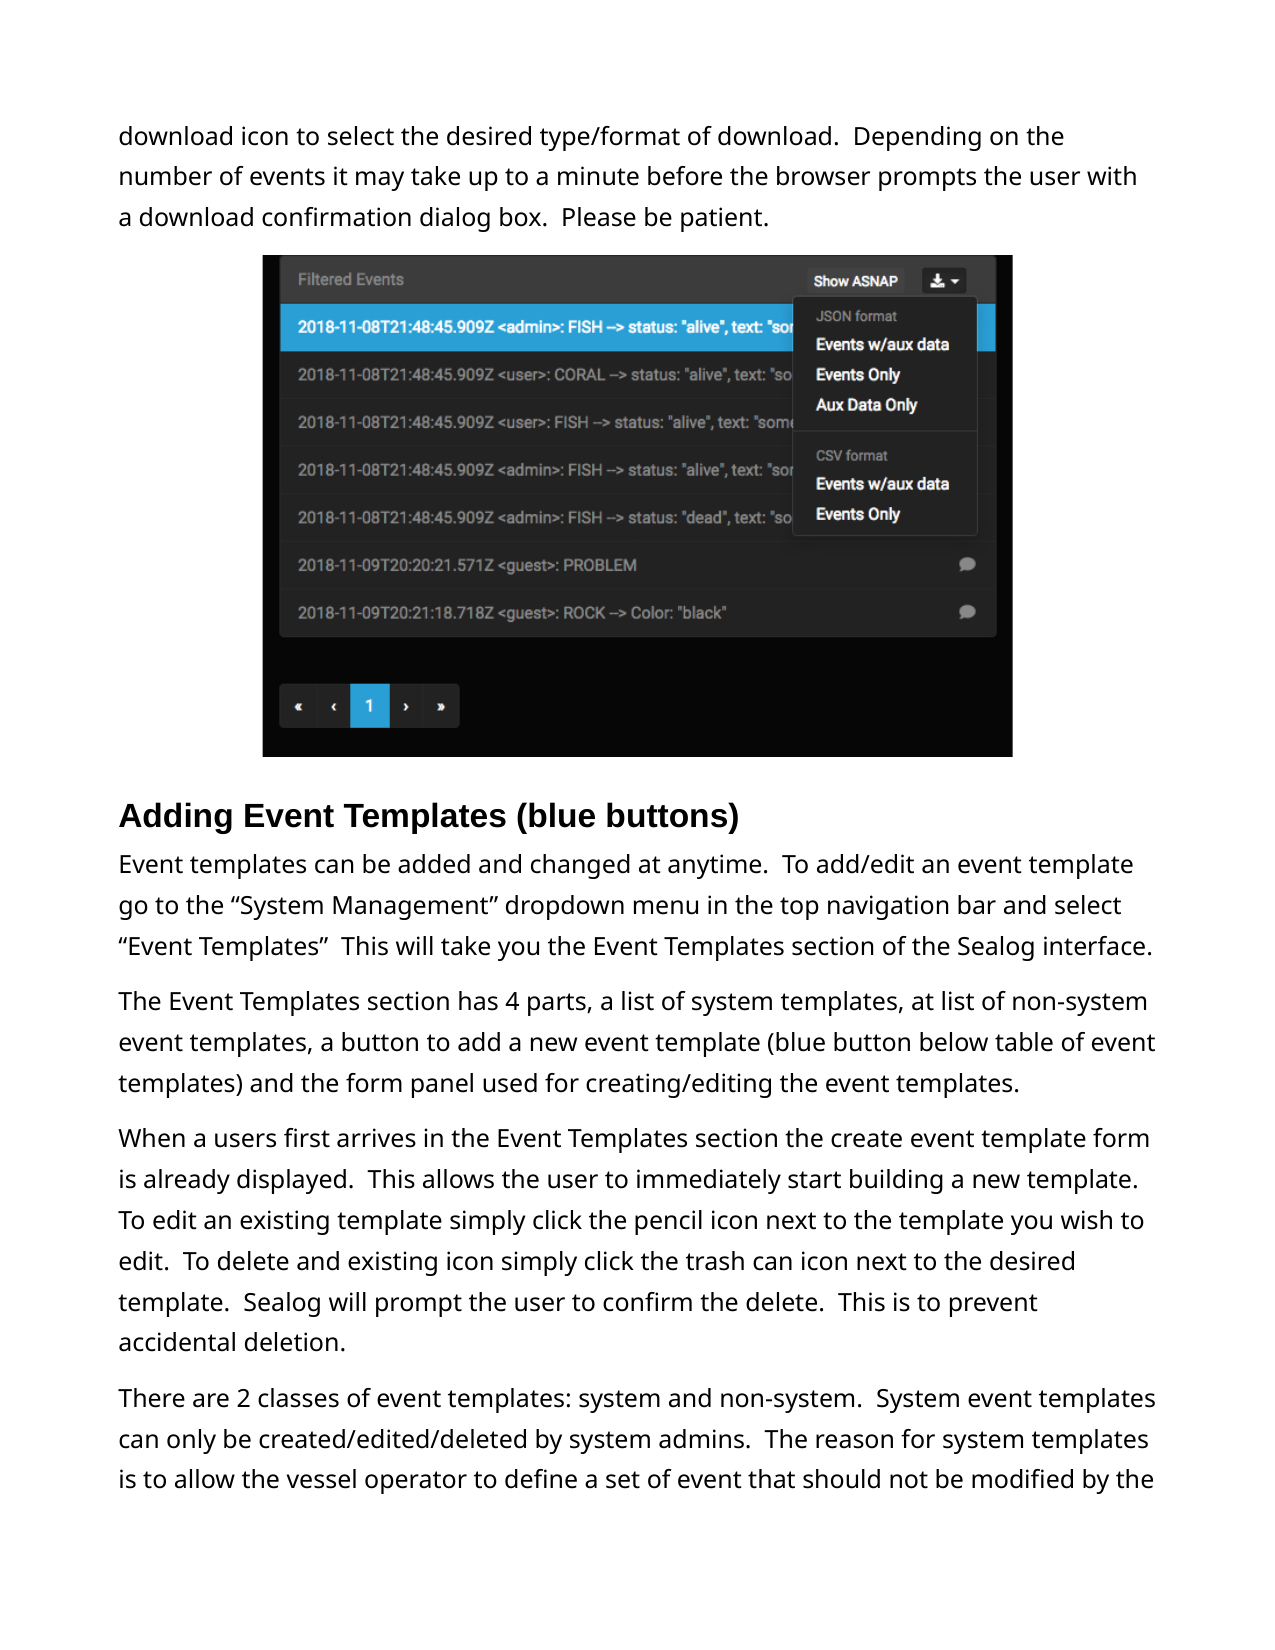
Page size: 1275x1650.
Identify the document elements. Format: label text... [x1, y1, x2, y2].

text There are 2 classes of event templates: system and non-system. System event templates can only be created/edited/deleted by system admins. The reason for system templates is to allow the vessel operator to define a set of event that should not be modified by the [118, 1381, 1157, 1496]
text When a users first arrives in the Event Templates section the create event template form is already displayed. This allows the user to immediately start building a new template. To edit an existing template simply click the pencil icon next to the template you wish to edit. To delete and existing icon simply click the trash can icon next to the desired template. Sealog will prompt the user to confirm the delete. This is to prevent accidental deletion. [118, 1121, 1157, 1359]
picture [262, 255, 1013, 757]
text The Event Templates section has 4 parts, a list of system templates, at list of non-system event templates, a button to add a new event template (blue button below table of event templates) and the form panel used for creating/editing the event templates. [118, 984, 1157, 1099]
text Event templates can be added and changed at anytime. To add/edit an event template go to the “System Management” dropdown menu in the top navigation bar and select “Event Templates” This will take you the Event Templates section of the Sealog interface. [118, 847, 1157, 962]
subtitle Adding Event Templates (blue buttons) [118, 276, 1157, 834]
text download icon to select the desired type/format of download. Depending on the number of events it may take up to a minute before the browser prompts the user with a download confirmation dialog box. Please be patient. [118, 118, 1157, 234]
